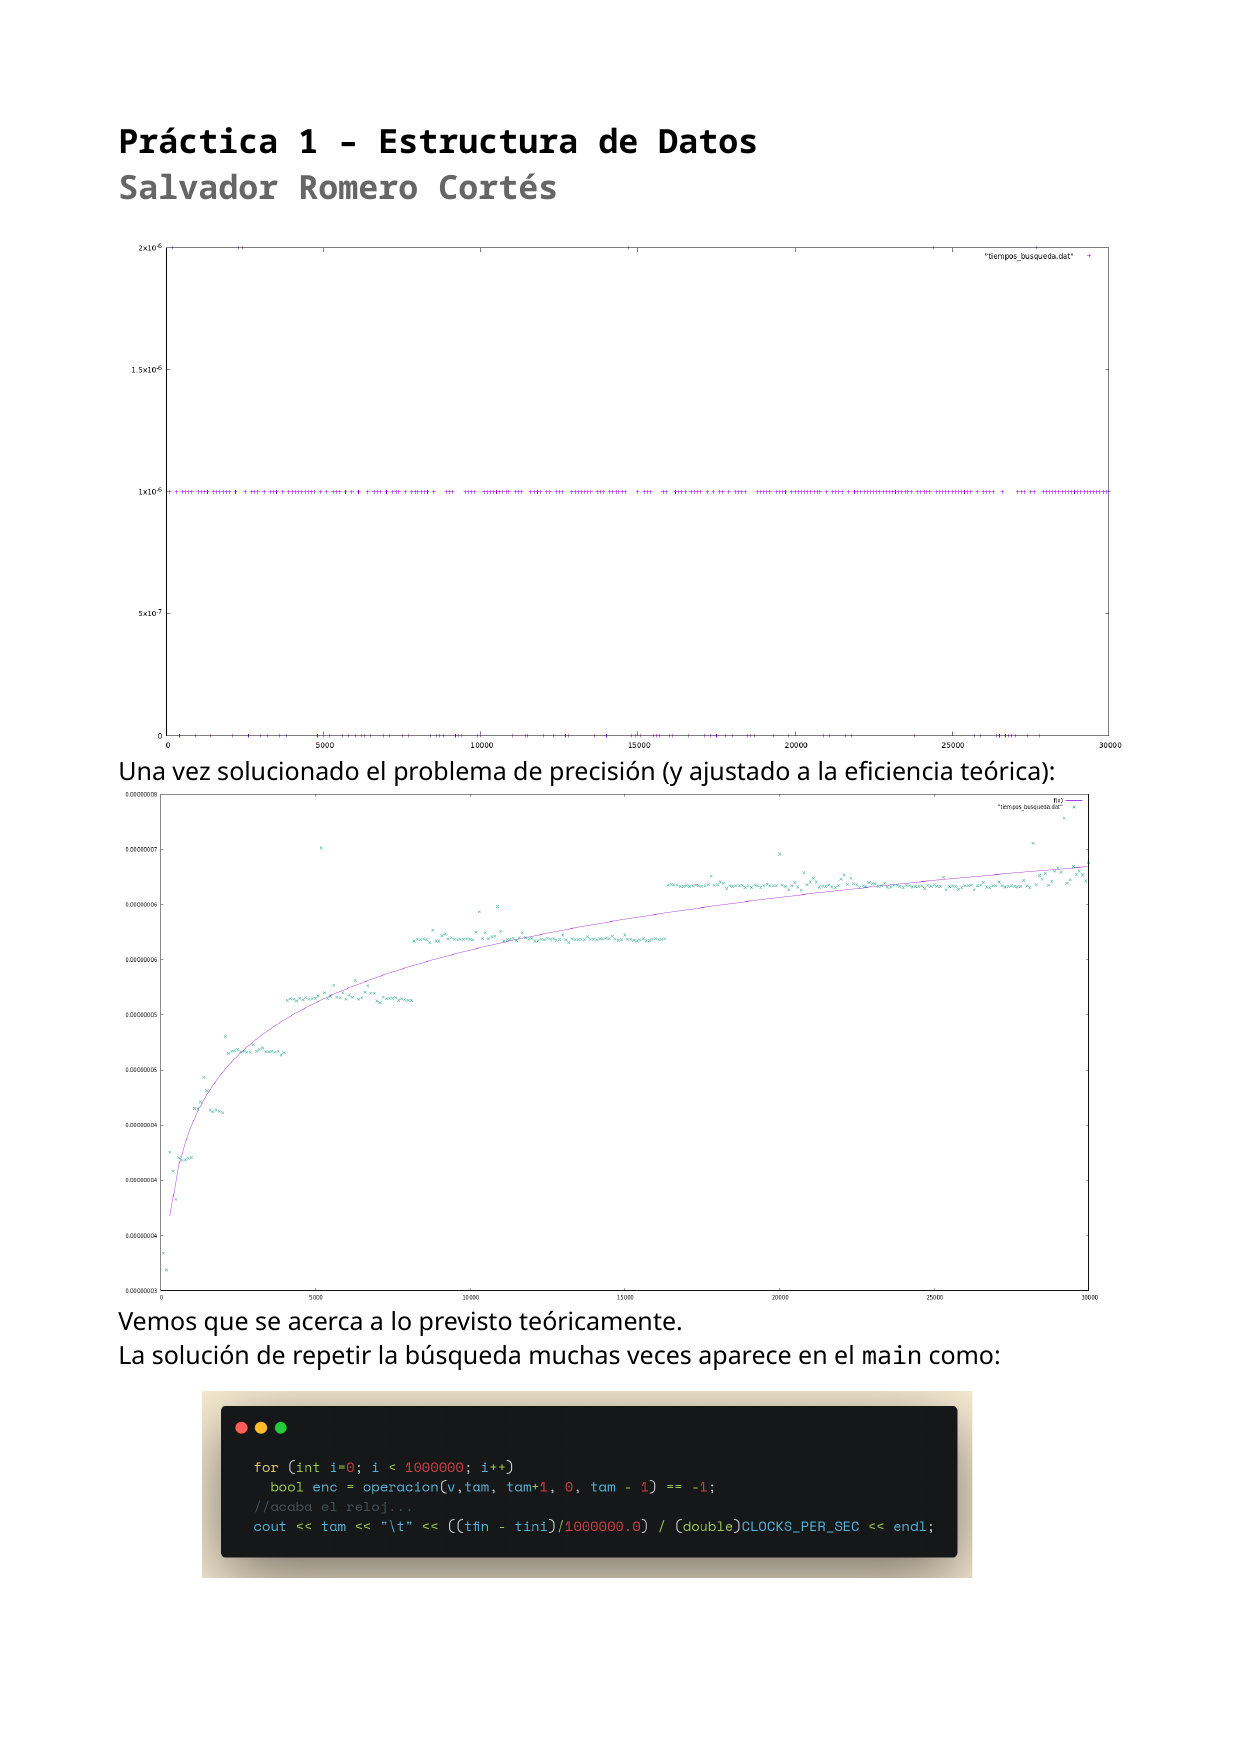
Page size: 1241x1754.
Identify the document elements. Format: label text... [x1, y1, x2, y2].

text Una vez solucionado el problema de precisión (y ajustado a la eficiencia teórica): [118, 754, 1122, 787]
text Vemos que se acerca a lo previsto teóricamente. [118, 1304, 1122, 1337]
picture [118, 787, 1123, 1304]
picture [118, 238, 1123, 754]
text La solución de repetir la búsqueda muchas veces aparece en el main como: [118, 1337, 1122, 1371]
picture [202, 1391, 973, 1578]
